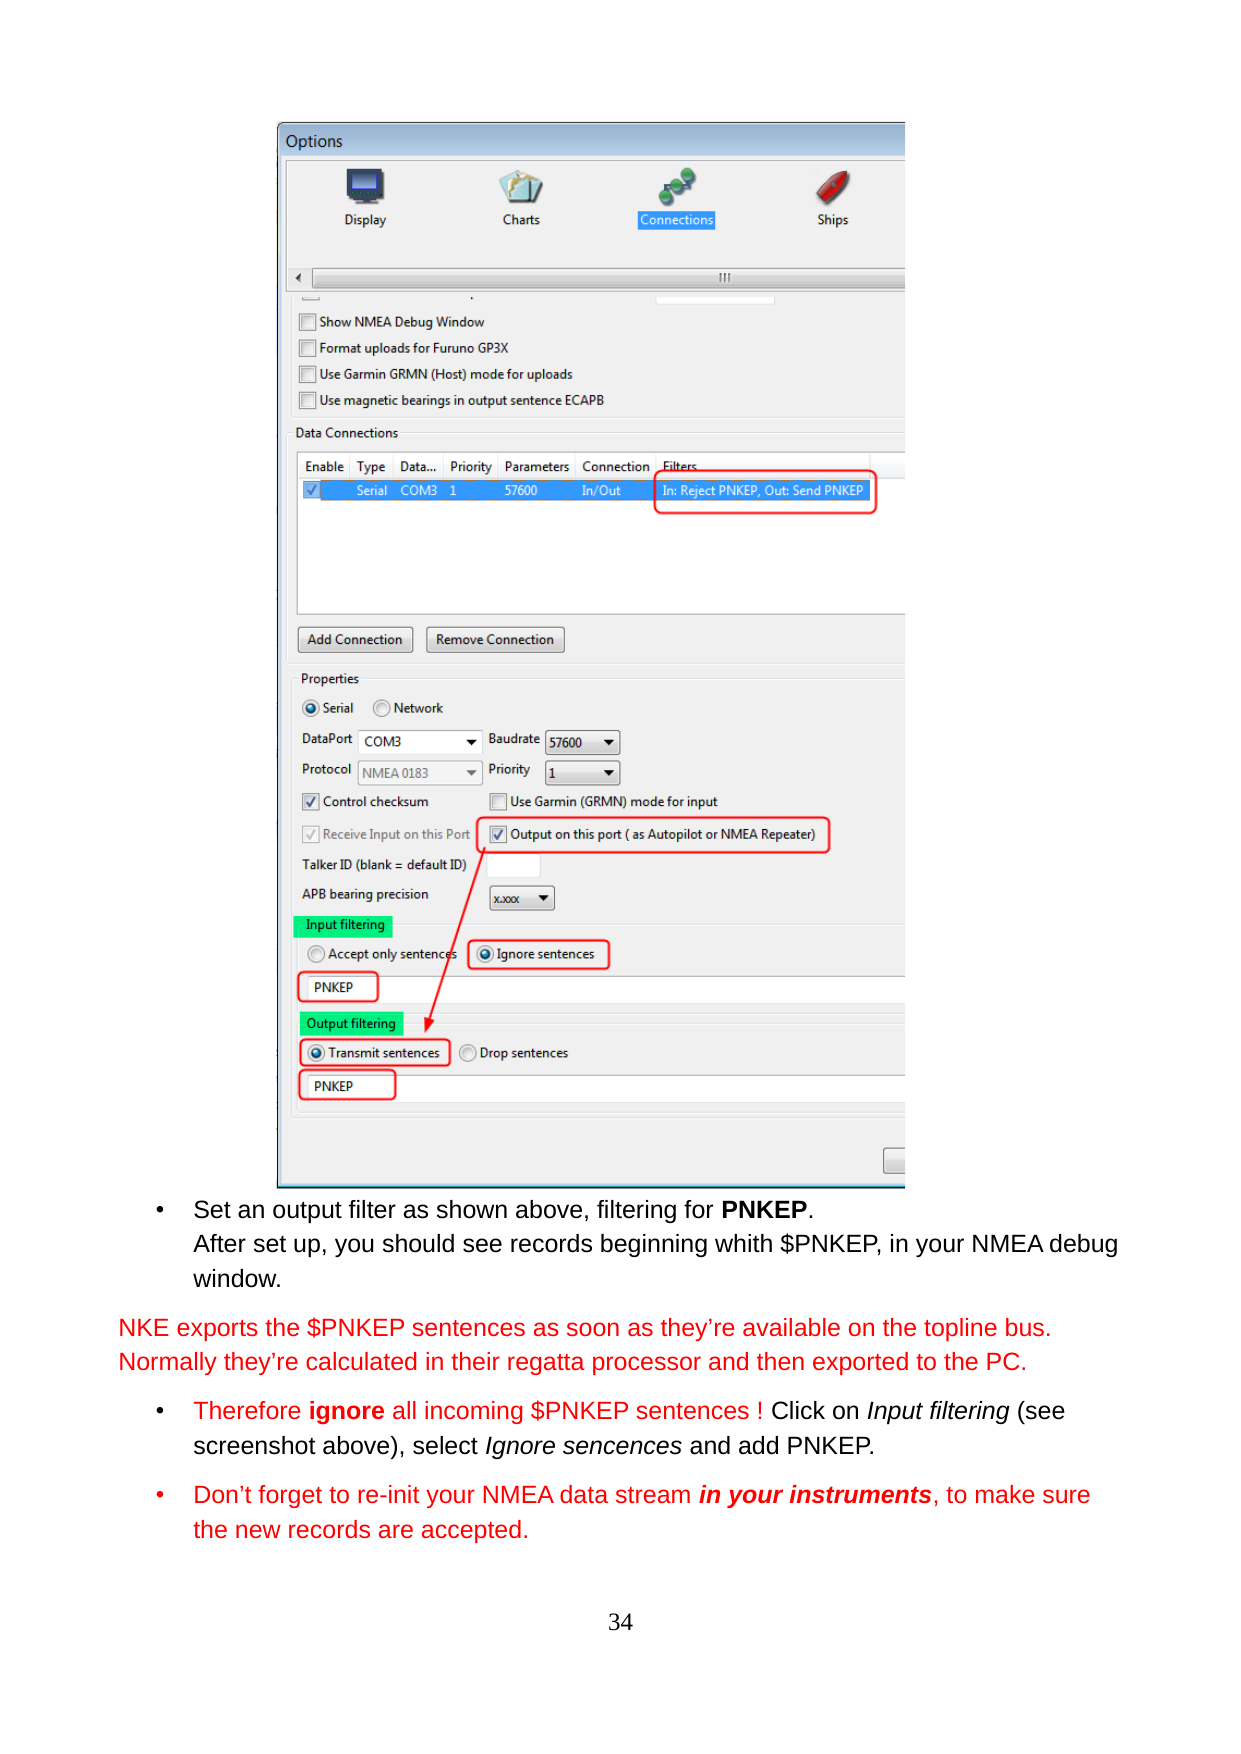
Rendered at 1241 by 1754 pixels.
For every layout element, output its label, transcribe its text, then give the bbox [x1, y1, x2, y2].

text NKE exports the $PNKEP sentences as soon as they’re available on the topline bus. Normally they’re calculated in their regatta processor and then exported to the PC. [118, 1313, 1122, 1376]
list Set an output filter as shown above, filtering for PNKEP. After set up, you should see records beginning whith $PNKEP, in your NMEA debug window. [156, 118, 1122, 1292]
list Don’t forget to re-init your NMEA data stream in your instruments, to make sure the new records are accepted. [156, 1480, 1122, 1543]
picture [276, 121, 906, 1189]
list Therefore ignore all incoming $PNKEP sentences ! Click on Input filtering (see screenshot above), select Ignore sencences and add PNKEP. [156, 1396, 1122, 1460]
